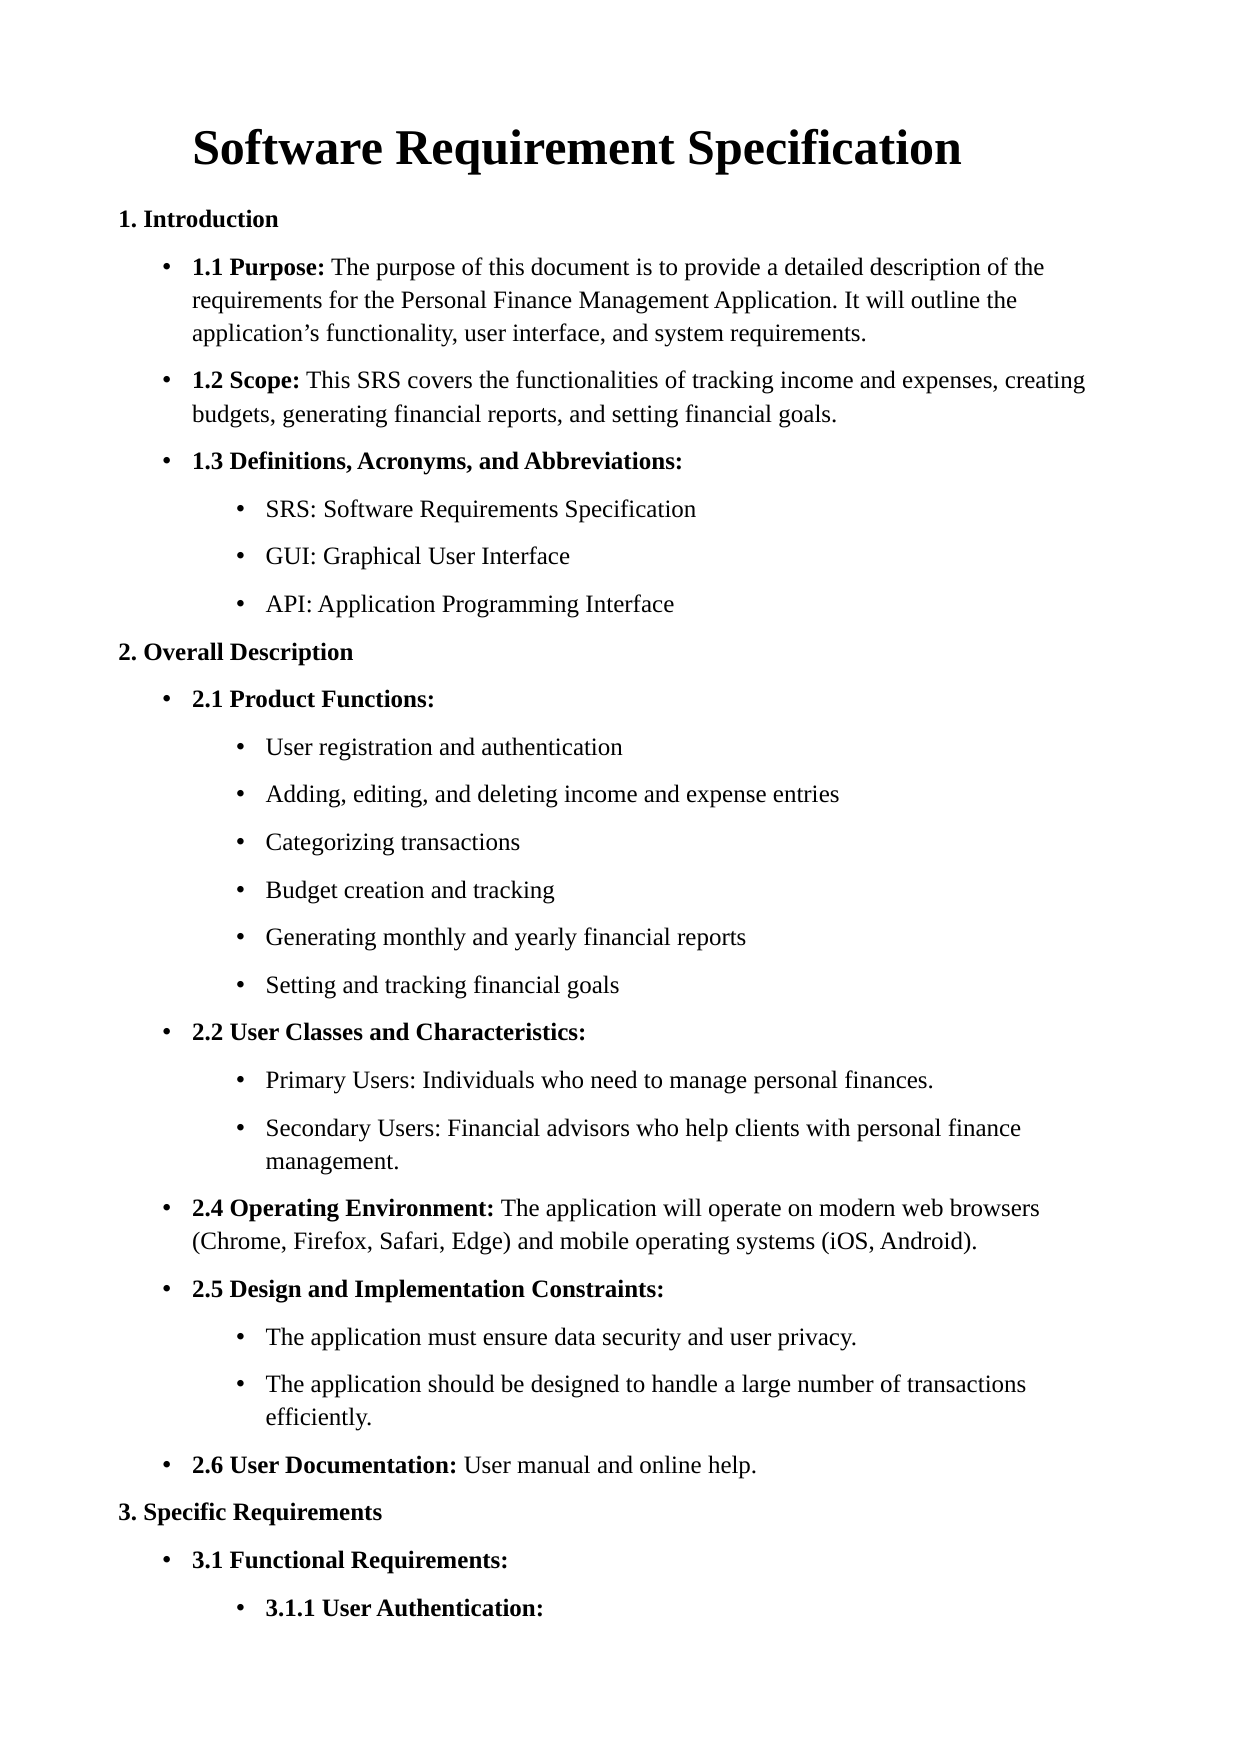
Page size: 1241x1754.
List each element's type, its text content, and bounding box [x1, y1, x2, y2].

list Categorizing transactions [236, 827, 1122, 856]
list The application must ensure data security and user privacy. [236, 1322, 1122, 1350]
list GUI: Graphical User Interface [236, 541, 1122, 570]
list 3.1.1 User Authentication: [236, 1593, 1122, 1621]
list 1.3 Definitions, Acronyms, and Abbreviations: [162, 446, 1122, 475]
list Secondary Users: Financial advisors who help clients with personal finance management. [236, 1113, 1122, 1174]
list 2.4 Operating Environment: The application will operate on modern web browsers (Chrome, Firefox, Safari, Edge) and mobile operating systems (iOS, Android). [162, 1193, 1122, 1255]
list SRS: Software Requirements Specification [236, 494, 1122, 523]
list Adding, editing, and deleting income and expense entries [236, 779, 1122, 808]
text 1. Introduction [118, 204, 1122, 233]
list Budget creation and tracking [236, 875, 1122, 903]
text Software Requirement Specification [118, 118, 1122, 176]
list 2.2 User Classes and Characteristics: [162, 1017, 1122, 1046]
text 2. Overall Description [118, 637, 1122, 665]
list Primary Users: Individuals who need to manage personal finances. [236, 1065, 1122, 1094]
list API: Application Programming Interface [236, 589, 1122, 618]
list Generating monthly and yearly financial reports [236, 922, 1122, 951]
list 2.6 User Documentation: User manual and online help. [162, 1450, 1122, 1478]
list The application should be designed to handle a large number of transactions efficiently. [236, 1369, 1122, 1431]
list User registration and authentication [236, 732, 1122, 761]
list 3.1 Functional Requirements: [162, 1545, 1122, 1574]
text 3. Specific Requirements [118, 1497, 1122, 1526]
list 2.1 Product Functions: [162, 684, 1122, 713]
list Setting and tracking financial goals [236, 970, 1122, 999]
list 2.5 Design and Implementation Constraints: [162, 1274, 1122, 1303]
list 1.2 Scope: This SRS covers the functionalities of tracking income and expenses, creating budgets, generating financial reports, and setting financial goals. [162, 366, 1122, 427]
list 1.1 Purpose: The purpose of this document is to provide a detailed description of the requirements for the Personal Finance Management Application. It will outline the application’s functionality, user interface, and system requirements. [162, 252, 1122, 347]
